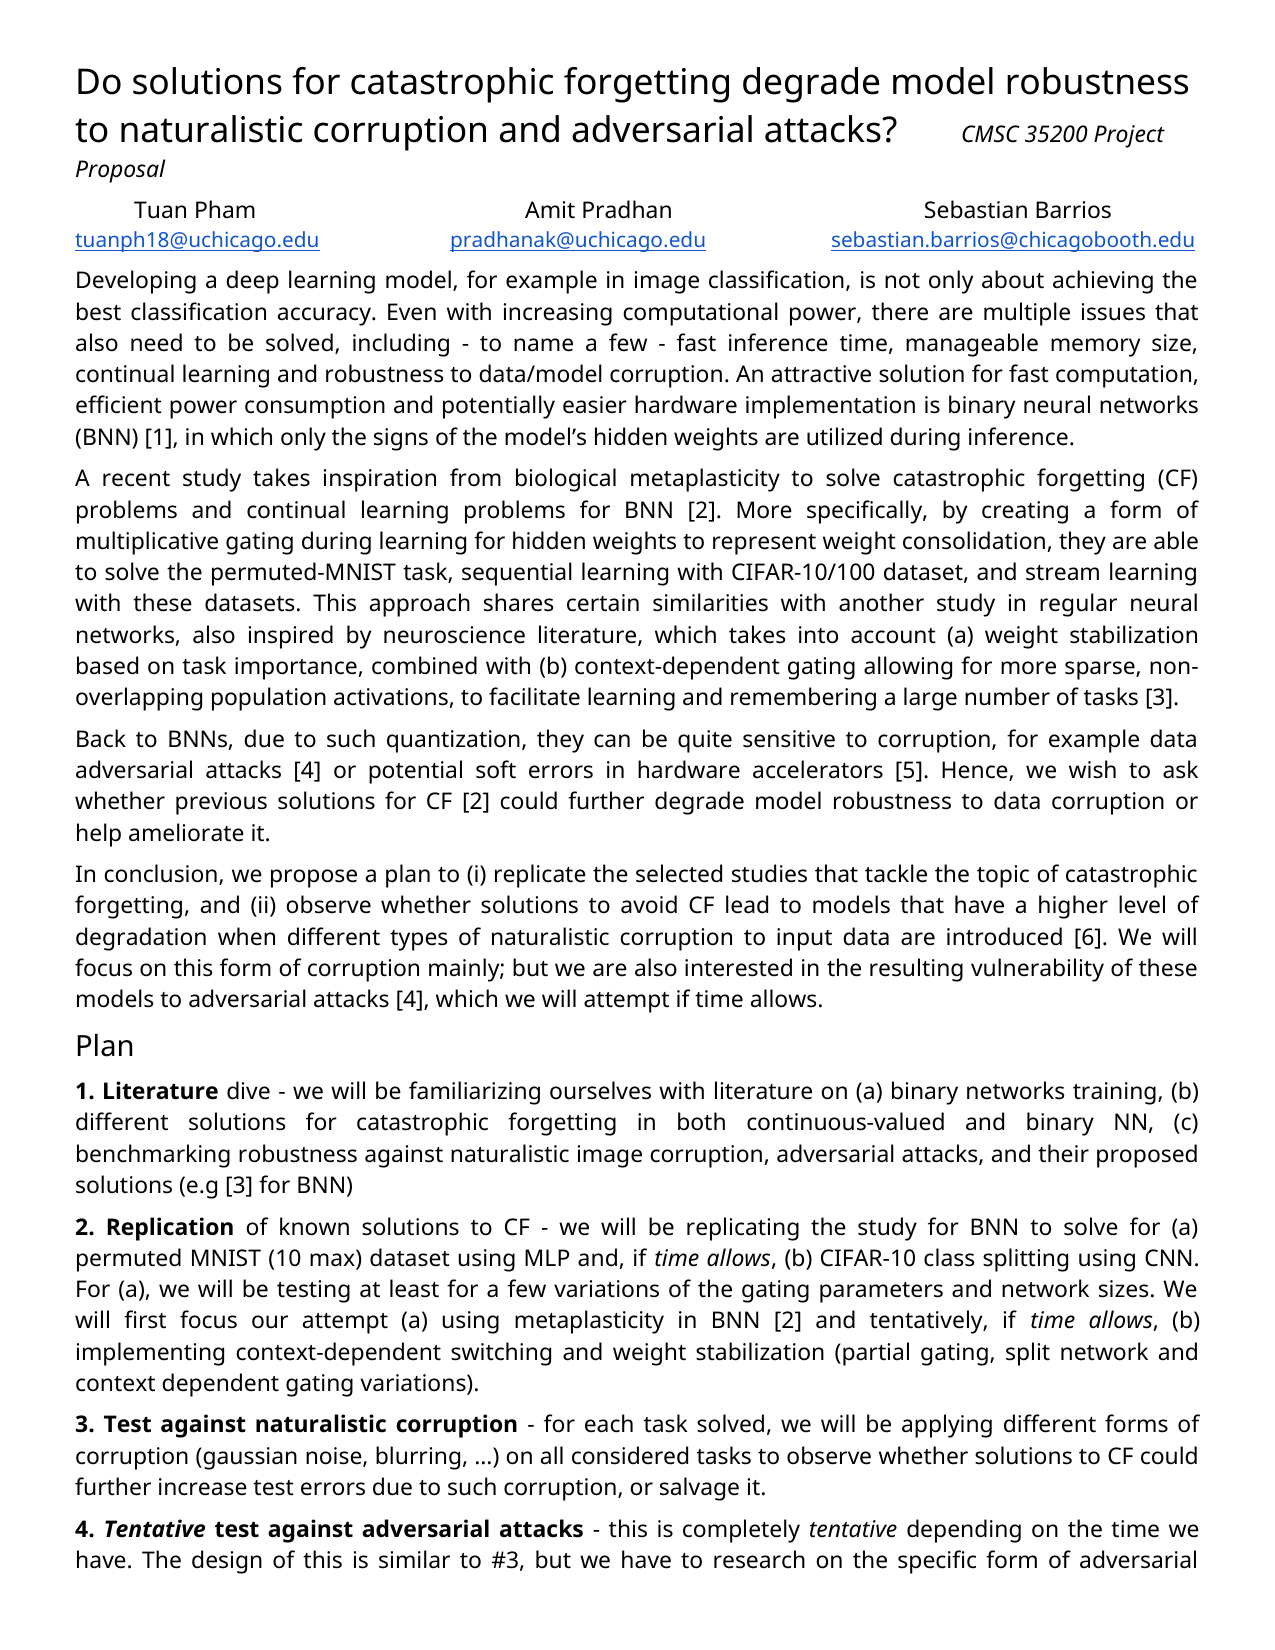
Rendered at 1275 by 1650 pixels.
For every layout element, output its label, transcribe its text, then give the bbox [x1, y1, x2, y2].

text Do solutions for catastrophic forgetting degrade model robustness to naturalistic corruption and adversarial attacks? CMSC 35200 Project Proposal [75, 56, 1200, 184]
text Developing a deep learning model, for example in image classification, is not only about achieving the best classification accuracy. Even with increasing computational power, there are multiple issues that also need to be solved, including - to name a few - fast inference time, manageable memory size, continual learning and robustness to data/model corruption. An attractive solution for fast computation, efficient power consumption and potentially easier hardware implementation is binary neural networks (BNN) [1], in which only the signs of the model’s hidden weights are utilized during inference. [75, 264, 1200, 452]
text 4. Tentative test against adversarial attacks - this is completely tentative depending on the time we have. The design of this is similar to #3, but we have to research on the specific form of adversarial [75, 1512, 1200, 1575]
text Tuan Pham Amit Pradhan Sebastian Barrios [75, 194, 1200, 226]
text 3. Test against naturalistic corruption - for each task solved, we will be applying different forms of corruption (gaussian noise, blurring, …) on all considered tasks to observe whether solutions to CF could further increase test errors due to such corruption, or salvage it. [75, 1408, 1200, 1502]
text 2. Replication of known solutions to CF - we will be replicating the study for BNN to solve for (a) permuted MNIST (10 max) dataset using MLP and, if time allows, (b) CIFAR-10 class splitting using CNN. For (a), we will be testing at least for a few variations of the gating parameters and network sizes. We will first focus our attempt (a) using metaplasticity in BNN [2] and tentatively, if time allows, (b) implementing context-dependent switching and weight stabilization (partial gating, split network and context dependent gating variations). [75, 1210, 1200, 1398]
text A recent study takes inspiration from biological metaplasticity to solve catastrophic forgetting (CF) problems and continual learning problems for BNN [2]. More specifically, by creating a form of multiplicative gating during learning for hidden weights to represent weight consolidation, they are able to solve the permuted-MNIST task, sequential learning with CIFAR-10/100 dataset, and stream learning with these datasets. This approach shares certain similarities with another study in regular neural networks, also inspired by neuroscience literature, which takes into account (a) weight stabilization based on task importance, combined with (b) context-dependent gating allowing for more sparse, non-overlapping population activations, to facilitate learning and remembering a large number of tasks [3]. [75, 462, 1200, 712]
text Back to BNNs, due to such quantization, they can be quite sensitive to corruption, for example data adversarial attacks [4] or potential soft errors in hardware accelerators [5]. Hence, we wish to ask whether previous solutions for CF [2] could further degrade model robustness to data corruption or help ameliorate it. [75, 723, 1200, 848]
text 1. Literature dive - we will be familiarizing ourselves with literature on (a) binary networks training, (b) different solutions for catastrophic forgetting in both continuous-valued and binary NN, (c) benchmarking robustness against naturalistic image corruption, adversarial attacks, and their proposed solutions (e.g [3] for BNN) [75, 1075, 1200, 1200]
text In conclusion, we propose a plan to (i) replicate the selected studies that tackle the topic of catastrophic forgetting, and (ii) observe whether solutions to avoid CF lead to models that have a higher level of degradation when different types of naturalistic corruption to input data are introduced [6]. We will focus on this form of corruption mainly; but we are also interested in the resulting vulnerability of these models to adversarial attacks [4], which we will attempt if time allows. [75, 858, 1200, 1014]
text tuanph18@uchicago.edu pradhanak@uchicago.edu sebastian.barrios@chicagobooth.edu [75, 226, 1200, 254]
text Plan [75, 1025, 1200, 1064]
